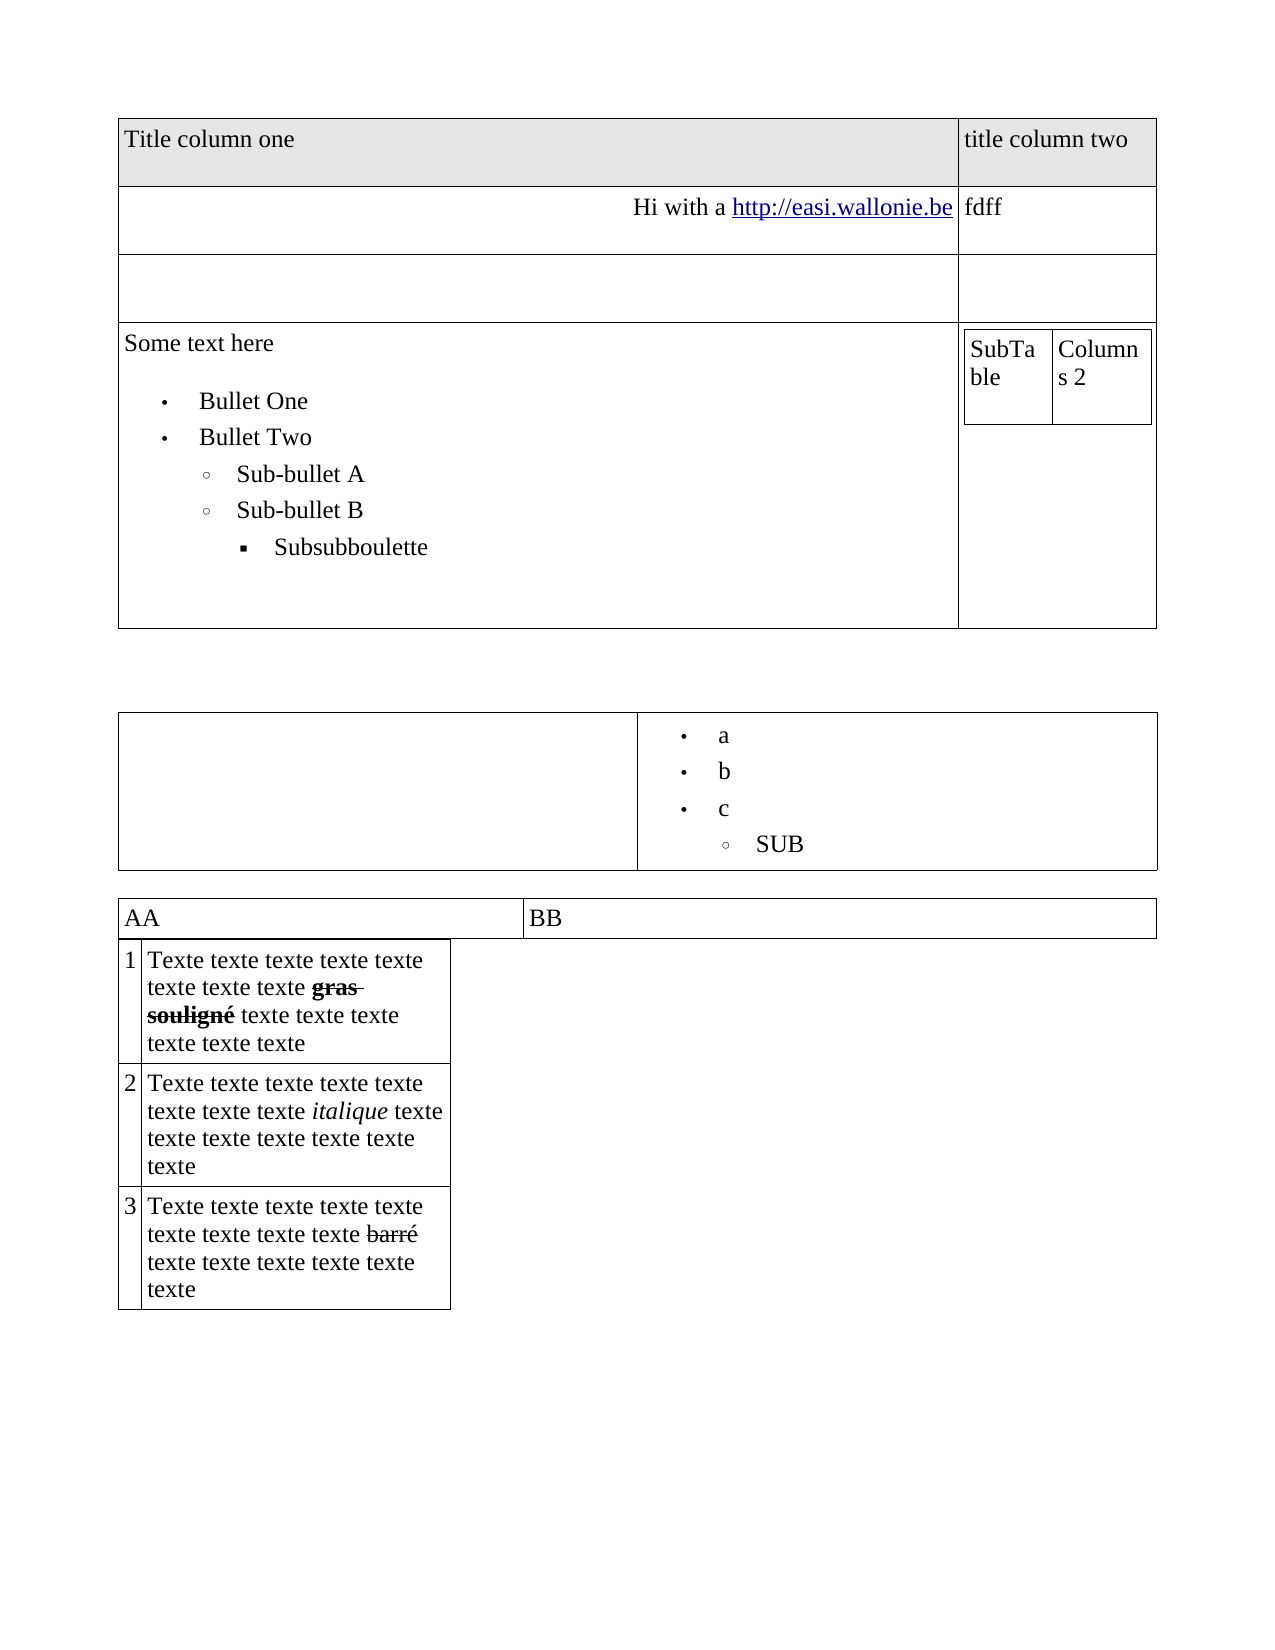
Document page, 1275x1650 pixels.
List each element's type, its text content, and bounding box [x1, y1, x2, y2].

table_cell fdff [959, 187, 1156, 254]
table_cell [959, 323, 1156, 628]
table_cell Hi with a http://easi.wallonie.be [119, 187, 958, 254]
table_header Texte texte texte texte texte texte texte texte gras souligné​ texte texte texte texte texte texte [142, 940, 450, 1062]
table_header [119, 713, 637, 870]
table_cell [959, 255, 1156, 322]
table_header Title column one [119, 119, 958, 186]
table_cell 3 [119, 1187, 141, 1309]
table_cell [119, 255, 958, 322]
table_header Columns 2 [1053, 330, 1151, 424]
table_header title column two [959, 119, 1156, 186]
table_header BB [524, 899, 1156, 938]
table_header 1 [119, 940, 141, 1062]
table_cell 2 [119, 1064, 141, 1186]
table_cell Some text here Bullet One Bullet Two Sub-bullet A Sub-bullet B Subsubboulette [119, 323, 958, 628]
table_header AA [119, 899, 523, 938]
table_cell Texte texte texte texte texte texte texte texte italique texte texte texte texte texte texte texte [142, 1064, 450, 1186]
table_header a b c SUB [638, 713, 1157, 870]
table_cell Texte texte texte texte texte texte texte texte texte barré texte texte texte texte texte texte [142, 1187, 450, 1309]
table_header SubTable [965, 330, 1052, 424]
